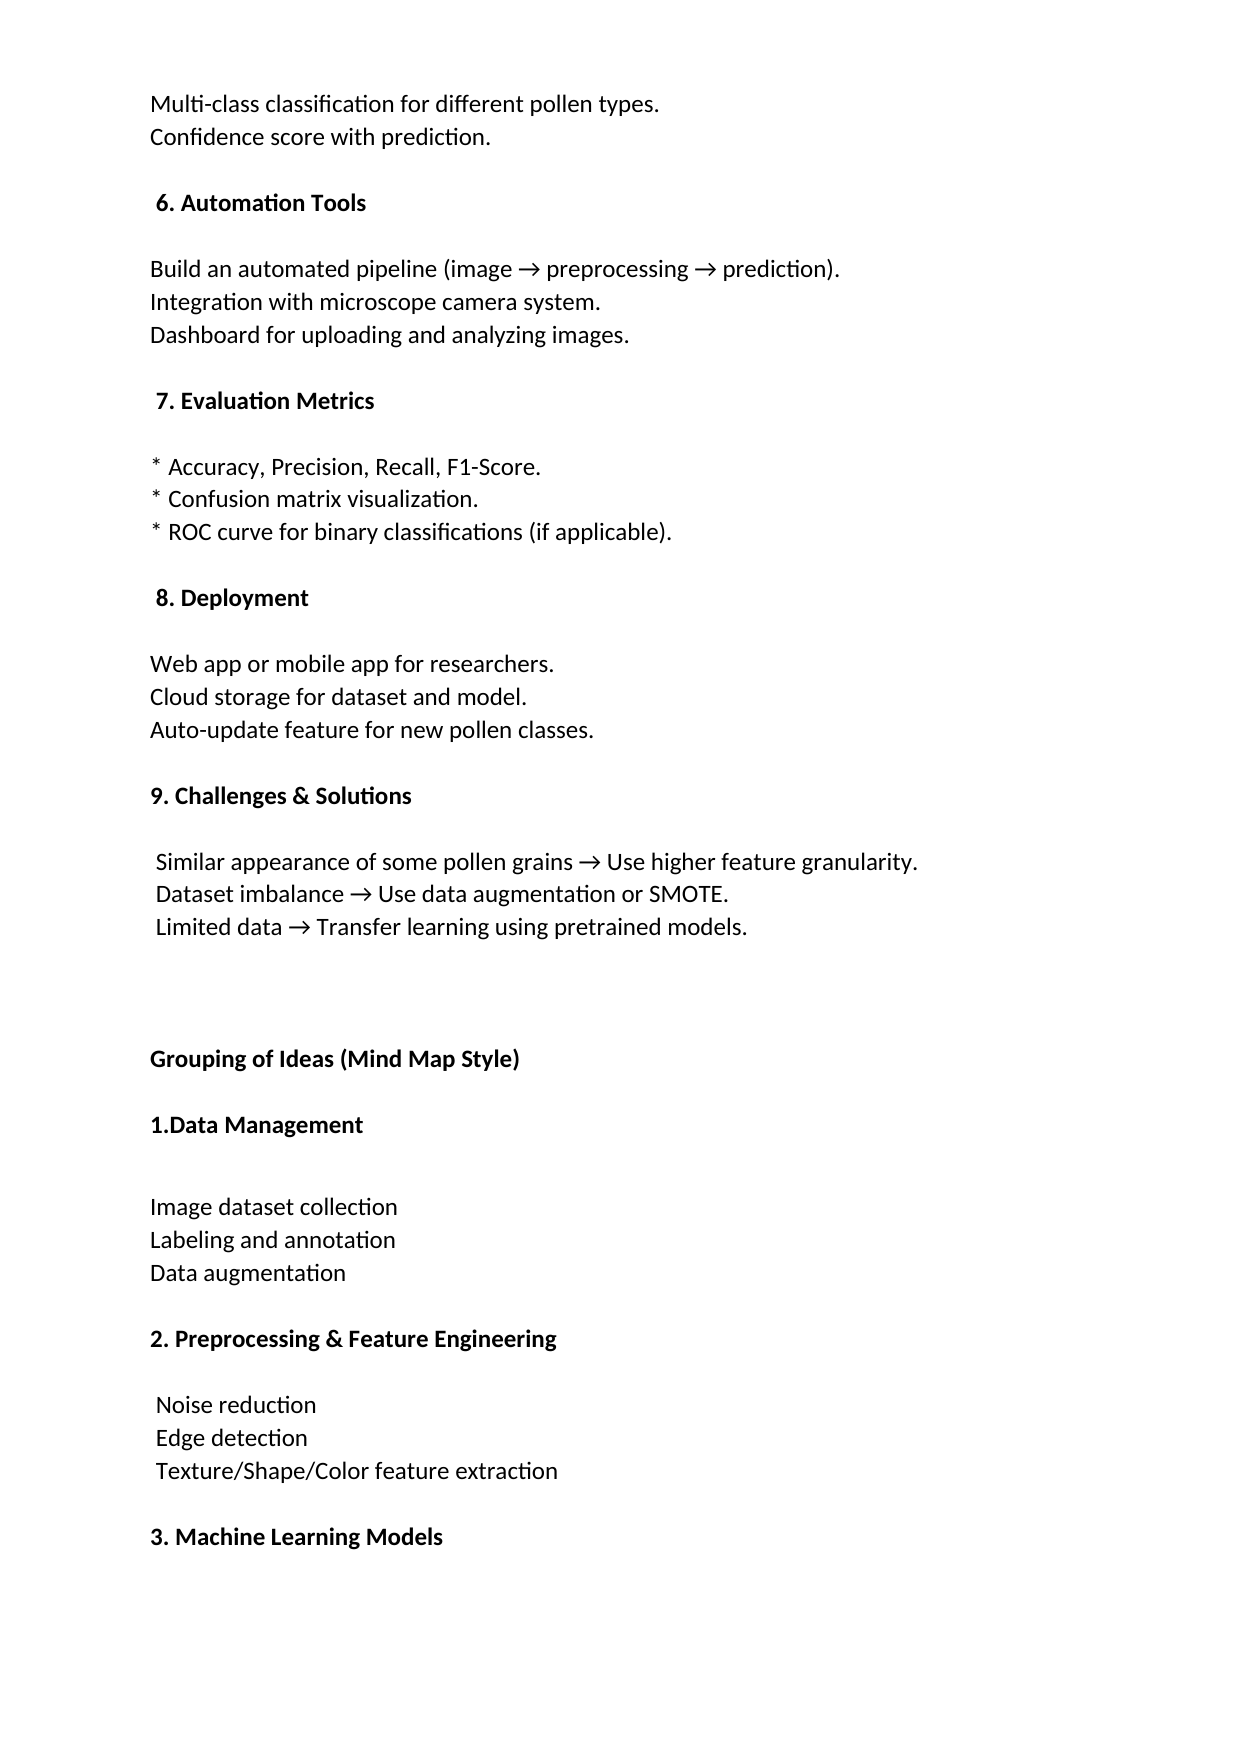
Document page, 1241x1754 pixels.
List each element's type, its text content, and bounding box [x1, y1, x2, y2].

text Multi-class classification for different pollen types. Confidence score with prediction. 6. Automation Tools Build an automated pipeline (image → preprocessing → prediction). Integration with microscope camera system. Dashboard for uploading and analyzing images. 7. Evaluation Metrics * Accuracy, Precision, Recall, F1-Score. * Confusion matrix visualization. * ROC curve for binary classifications (if applicable). 8. Deployment Web app or mobile app for researchers. Cloud storage for dataset and model. Auto-update feature for new pollen classes. 9. Challenges & Solutions Similar appearance of some pollen grains → Use higher feature granularity. Dataset imbalance → Use data augmentation or SMOTE. Limited data → Transfer learning using pretrained models. Grouping of Ideas (Mind Map Style) 1.Data Management [150, 89, 1090, 1139]
text Image dataset collection Labeling and annotation Data augmentation 2. Preprocessing & Feature Engineering Noise reduction Edge detection Texture/Shape/Color feature extraction 3. Machine Learning Models [150, 1159, 1090, 1584]
